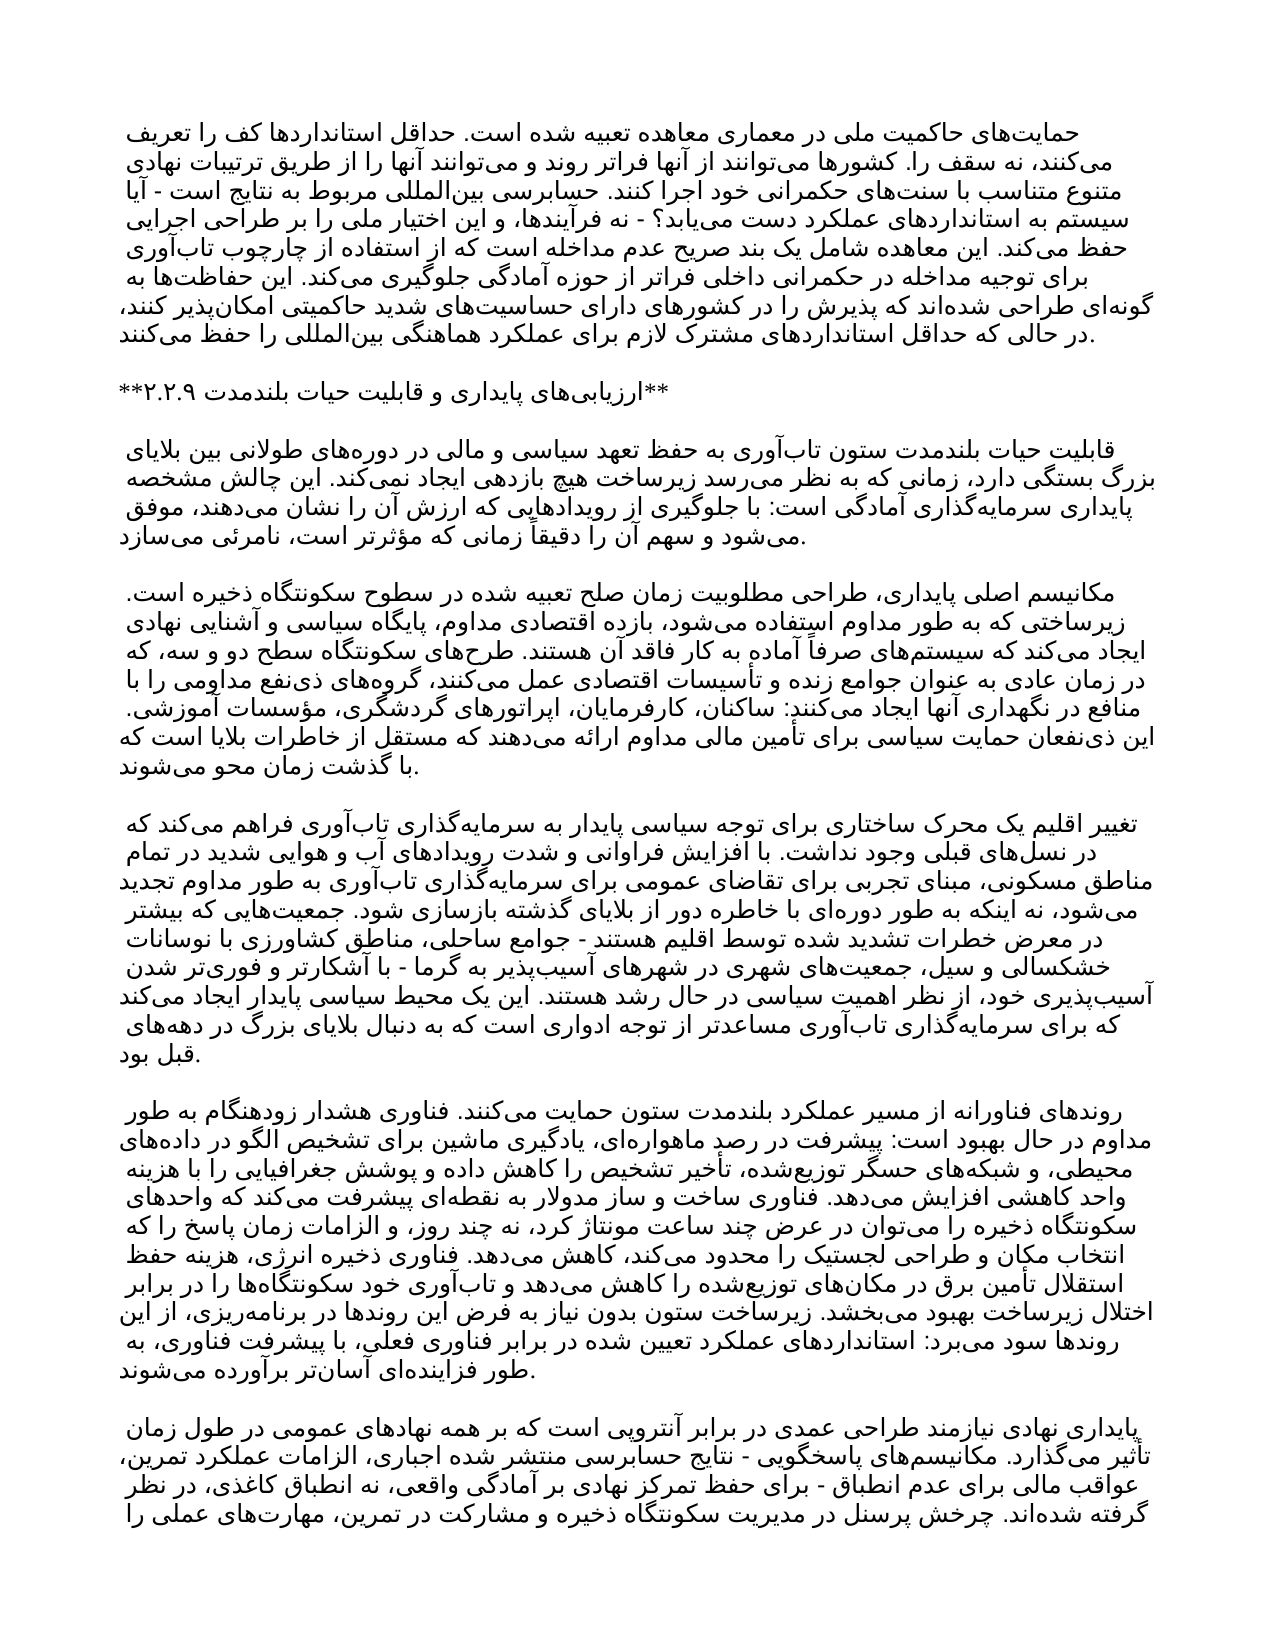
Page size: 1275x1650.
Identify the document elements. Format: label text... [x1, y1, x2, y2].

text روندهای فناورانه از مسیر عملکرد بلندمدت ستون حمایت می‌کنند. فناوری هشدار زودهنگام به طور مداوم در حال بهبود است: پیشرفت در رصد ماهواره‌ای، یادگیری ماشین برای تشخیص الگو در داده‌های محیطی، و شبکه‌های حسگر توزیع‌شده، تأخیر تشخیص را کاهش داده و پوشش جغرافیایی را با هزینه واحد کاهشی افزایش می‌دهد. فناوری ساخت و ساز مدولار به نقطه‌ای پیشرفت می‌کند که واحدهای سکونتگاه ذخیره را می‌توان در عرض چند ساعت مونتاژ کرد، نه چند روز، و الزامات زمان پاسخ را که انتخاب مکان و طراحی لجستیک را محدود می‌کند، کاهش می‌دهد. فناوری ذخیره انرژی، هزینه حفظ استقلال تأمین برق در مکان‌های توزیع‌شده را کاهش می‌دهد و تاب‌آوری خود سکونتگاه‌ها را در برابر اختلال زیرساخت بهبود می‌بخشد. زیرساخت ستون بدون نیاز به فرض این روندها در برنامه‌ریزی، از این روندها سود می‌برد: استانداردهای عملکرد تعیین شده در برابر فناوری فعلی، با پیشرفت فناوری، به طور فزاینده‌ای آسان‌تر برآورده می‌شوند. [118, 1096, 1157, 1384]
text تغییر اقلیم یک محرک ساختاری برای توجه سیاسی پایدار به سرمایه‌گذاری تاب‌آوری فراهم می‌کند که در نسل‌های قبلی وجود نداشت. با افزایش فراوانی و شدت رویدادهای آب و هوایی شدید در تمام مناطق مسکونی، مبنای تجربی برای تقاضای عمومی برای سرمایه‌گذاری تاب‌آوری به طور مداوم تجدید می‌شود، نه اینکه به طور دوره‌ای با خاطره دور از بلایای گذشته بازسازی شود. جمعیت‌هایی که بیشتر در معرض خطرات تشدید شده توسط اقلیم هستند - جوامع ساحلی، مناطق کشاورزی با نوسانات خشکسالی و سیل، جمعیت‌های شهری در شهرهای آسیب‌پذیر به گرما - با آشکارتر و فوری‌تر شدن آسیب‌پذیری خود، از نظر اهمیت سیاسی در حال رشد هستند. این یک محیط سیاسی پایدار ایجاد می‌کند که برای سرمایه‌گذاری تاب‌آوری مساعدتر از توجه ادواری است که به دنبال بلایای بزرگ در دهه‌های قبل بود. [118, 808, 1157, 1067]
text **۲.۲.۹ ارزیابی‌های پایداری و قابلیت حیات بلندمدت** [118, 377, 1157, 406]
text مکانیسم اصلی پایداری، طراحی مطلوبیت زمان صلح تعبیه شده در سطوح سکونتگاه ذخیره است. زیرساختی که به طور مداوم استفاده می‌شود، بازده اقتصادی مداوم، پایگاه سیاسی و آشنایی نهادی ایجاد می‌کند که سیستم‌های صرفاً آماده به کار فاقد آن هستند. طرح‌های سکونتگاه سطح دو و سه، که در زمان عادی به عنوان جوامع زنده و تأسیسات اقتصادی عمل می‌کنند، گروه‌های ذی‌نفع مداومی را با منافع در نگهداری آنها ایجاد می‌کنند: ساکنان، کارفرمایان، اپراتورهای گردشگری، مؤسسات آموزشی. این ذی‌نفعان حمایت سیاسی برای تأمین مالی مداوم ارائه می‌دهند که مستقل از خاطرات بلایا است که با گذشت زمان محو می‌شوند. [118, 578, 1157, 780]
text حمایت‌های حاکمیت ملی در معماری معاهده تعبیه شده است. حداقل استانداردها کف را تعریف می‌کنند، نه سقف را. کشورها می‌توانند از آنها فراتر روند و می‌توانند آنها را از طریق ترتیبات نهادی متنوع متناسب با سنت‌های حکمرانی خود اجرا کنند. حسابرسی بین‌المللی مربوط به نتایج است - آیا سیستم به استانداردهای عملکرد دست می‌یابد؟ - نه فرآیندها، و این اختیار ملی را بر طراحی اجرایی حفظ می‌کند. این معاهده شامل یک بند صریح عدم مداخله است که از استفاده از چارچوب تاب‌آوری برای توجیه مداخله در حکمرانی داخلی فراتر از حوزه آمادگی جلوگیری می‌کند. این حفاظت‌ها به گونه‌ای طراحی شده‌اند که پذیرش را در کشورهای دارای حساسیت‌های شدید حاکمیتی امکان‌پذیر کنند، در حالی که حداقل استانداردهای مشترک لازم برای عملکرد هماهنگی بین‌المللی را حفظ می‌کنند. [118, 118, 1157, 348]
text قابلیت حیات بلندمدت ستون تاب‌آوری به حفظ تعهد سیاسی و مالی در دوره‌های طولانی بین بلایای بزرگ بستگی دارد، زمانی که به نظر می‌رسد زیرساخت هیچ بازدهی ایجاد نمی‌کند. این چالش مشخصه پایداری سرمایه‌گذاری آمادگی است: با جلوگیری از رویدادهایی که ارزش آن را نشان می‌دهند، موفق می‌شود و سهم آن را دقیقاً زمانی که مؤثرتر است، نامرئی می‌سازد. [118, 434, 1157, 550]
text پایداری نهادی نیازمند طراحی عمدی در برابر آنتروپی است که بر همه نهادهای عمومی در طول زمان تأثیر می‌گذارد. مکانیسم‌های پاسخگویی - نتایج حسابرسی منتشر شده اجباری، الزامات عملکرد تمرین، عواقب مالی برای عدم انطباق - برای حفظ تمرکز نهادی بر آمادگی واقعی، نه انطباق کاغذی، در نظر گرفته شده‌اند. چرخش پرسنل در مدیریت سکونتگاه ذخیره و مشارکت در تمرین، مهارت‌های عملی را حفظ می‌کند که در صورت وجود آمادگی فقط در اسناد، از بین می‌رود. و تعبیه قانون اساسی یا قانونی تضمین تاب‌آوری، راه‌حل‌های قانونی را برای جمعیت‌های آسیب‌دیده در زمانی که تضمین برآورده نمی‌شود، ایجاد می‌کند و مکانیسم پاسخگویی خارجی را فراهم می‌کند که از انحراف نهادی جان سالم به در می‌برد. [118, 1412, 1157, 1527]
